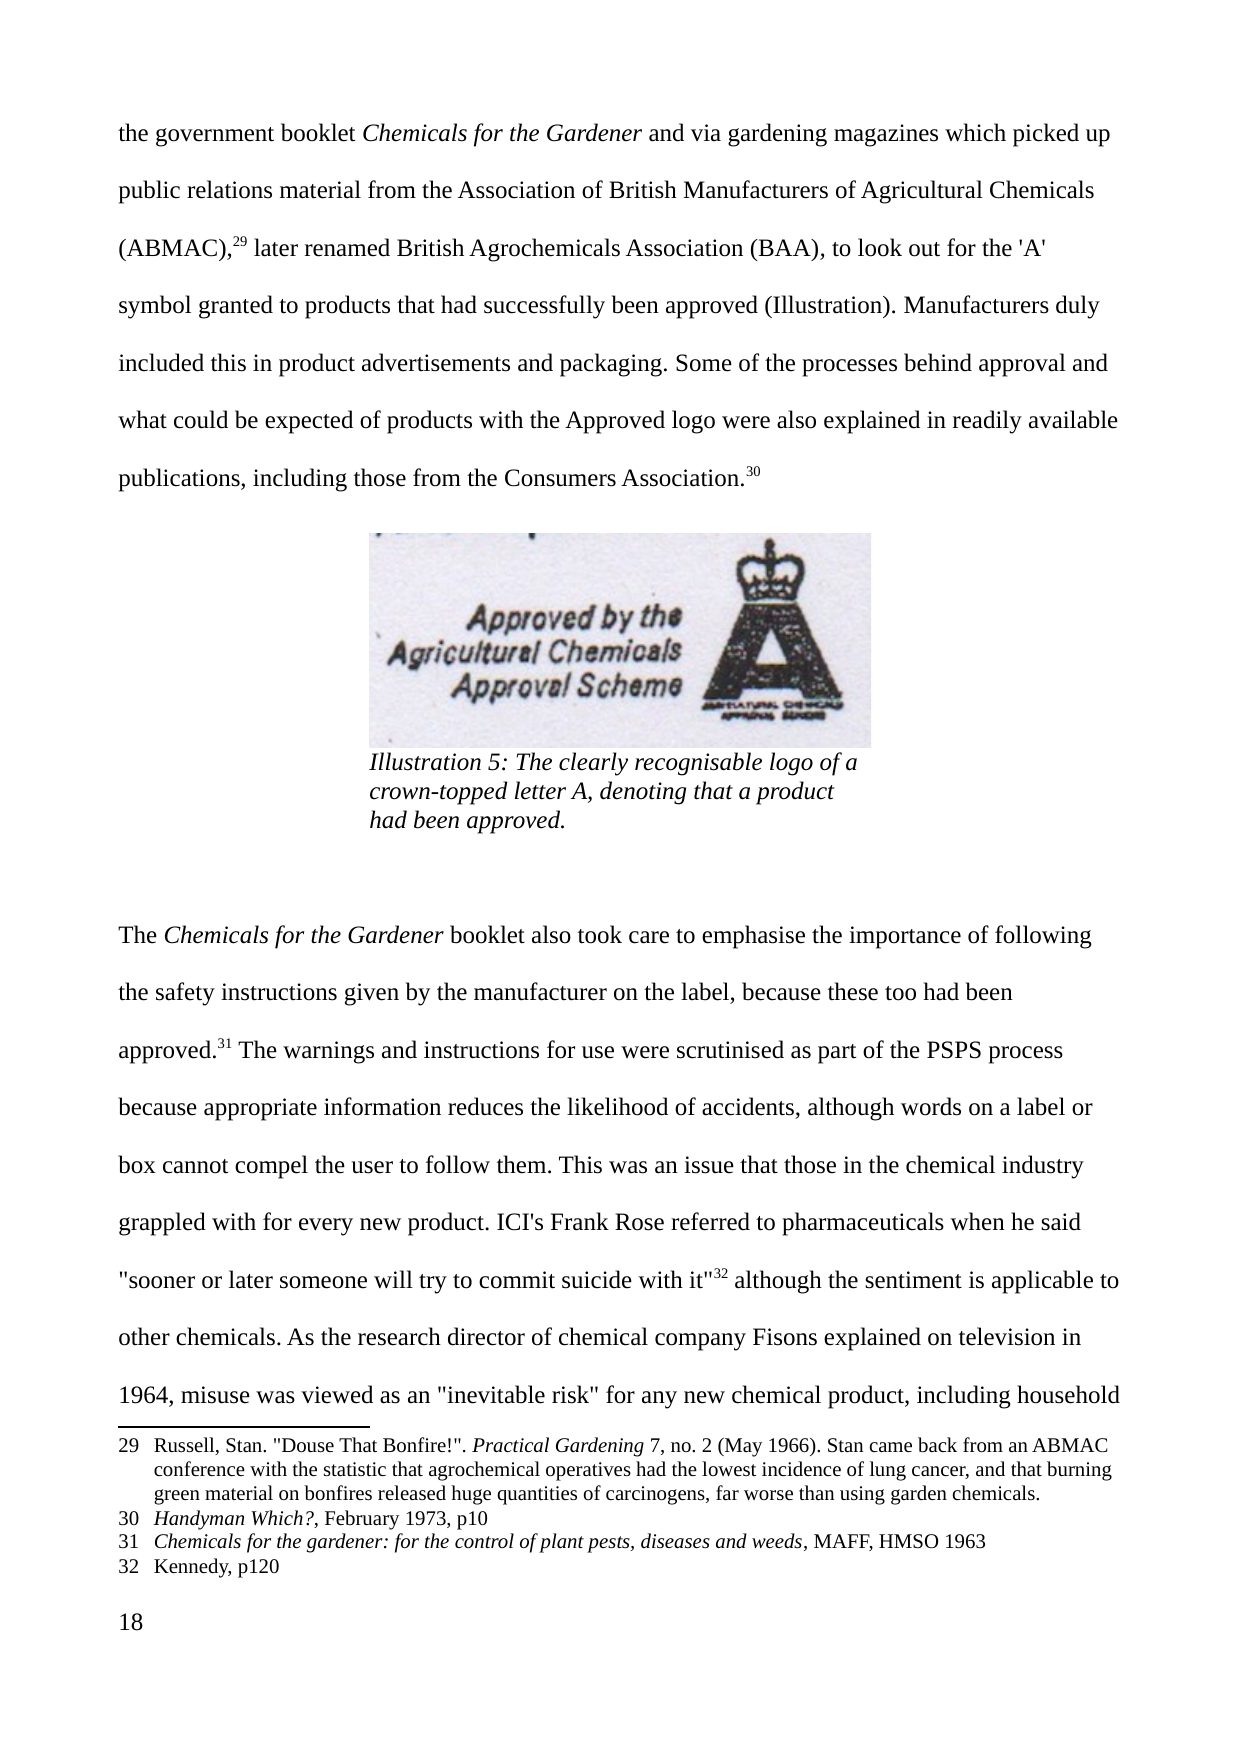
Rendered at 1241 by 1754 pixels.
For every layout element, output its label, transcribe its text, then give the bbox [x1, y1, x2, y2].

text Illustration 5: The clearly recognisable logo of a crown-topped letter A, denoting that a product had been approved. [369, 748, 871, 834]
text Russell, Stan. "Douse That Bonfire!". Practical Gardening 7, no. 2 (May 1966). Stan came back from an ABMAC conference with the statistic that agrochemical operatives had the lowest incidence of lung cancer, and that burning green material on bonfires released huge quantities of carcinogens, far worse than using garden chemicals. [118, 1433, 1122, 1505]
text The Chemicals for the Gardener booklet also took care to emphasise the importance of following the safety instructions given by the manufacturer on the label, because these too had been approved. The warnings and instructions for use were scrutinised as part of the PSPS process because appropriate information reduces the likelihood of accidents, although words on a label or box cannot compel the user to follow them. This was an issue that those in the chemical industry grappled with for every new product. ICI's Frank Rose referred to pharmaceuticals when he said "sooner or later someone will try to commit suicide with it" although the sentiment is applicable to other chemicals. As the research director of chemical company Fisons explained on television in 1964, misuse was viewed as an "inevitable risk" for any new chemical product, including household [118, 920, 1122, 1409]
text Handyman Which?, February 1973, p10 [118, 1505, 1122, 1529]
text Kennedy, p120 [118, 1553, 1122, 1578]
text the government booklet Chemicals for the Gardener and via gardening magazines which picked up public relations material from the Association of British Manufacturers of Agricultural Chemicals (ABMAC), later renamed British Agrochemicals Association (BAA), to look out for the 'A' symbol granted to products that had successfully been approved (Illustration). Manufacturers duly included this in product advertisements and packaging. Some of the processes behind approval and what could be expected of products with the Approved logo were also explained in readily available publications, including those from the Consumers Association. [118, 118, 1122, 492]
picture [369, 533, 872, 748]
text Chemicals for the gardener: for the control of plant pests, diseases and weeds, MAFF, HMSO 1963 [118, 1529, 1122, 1553]
